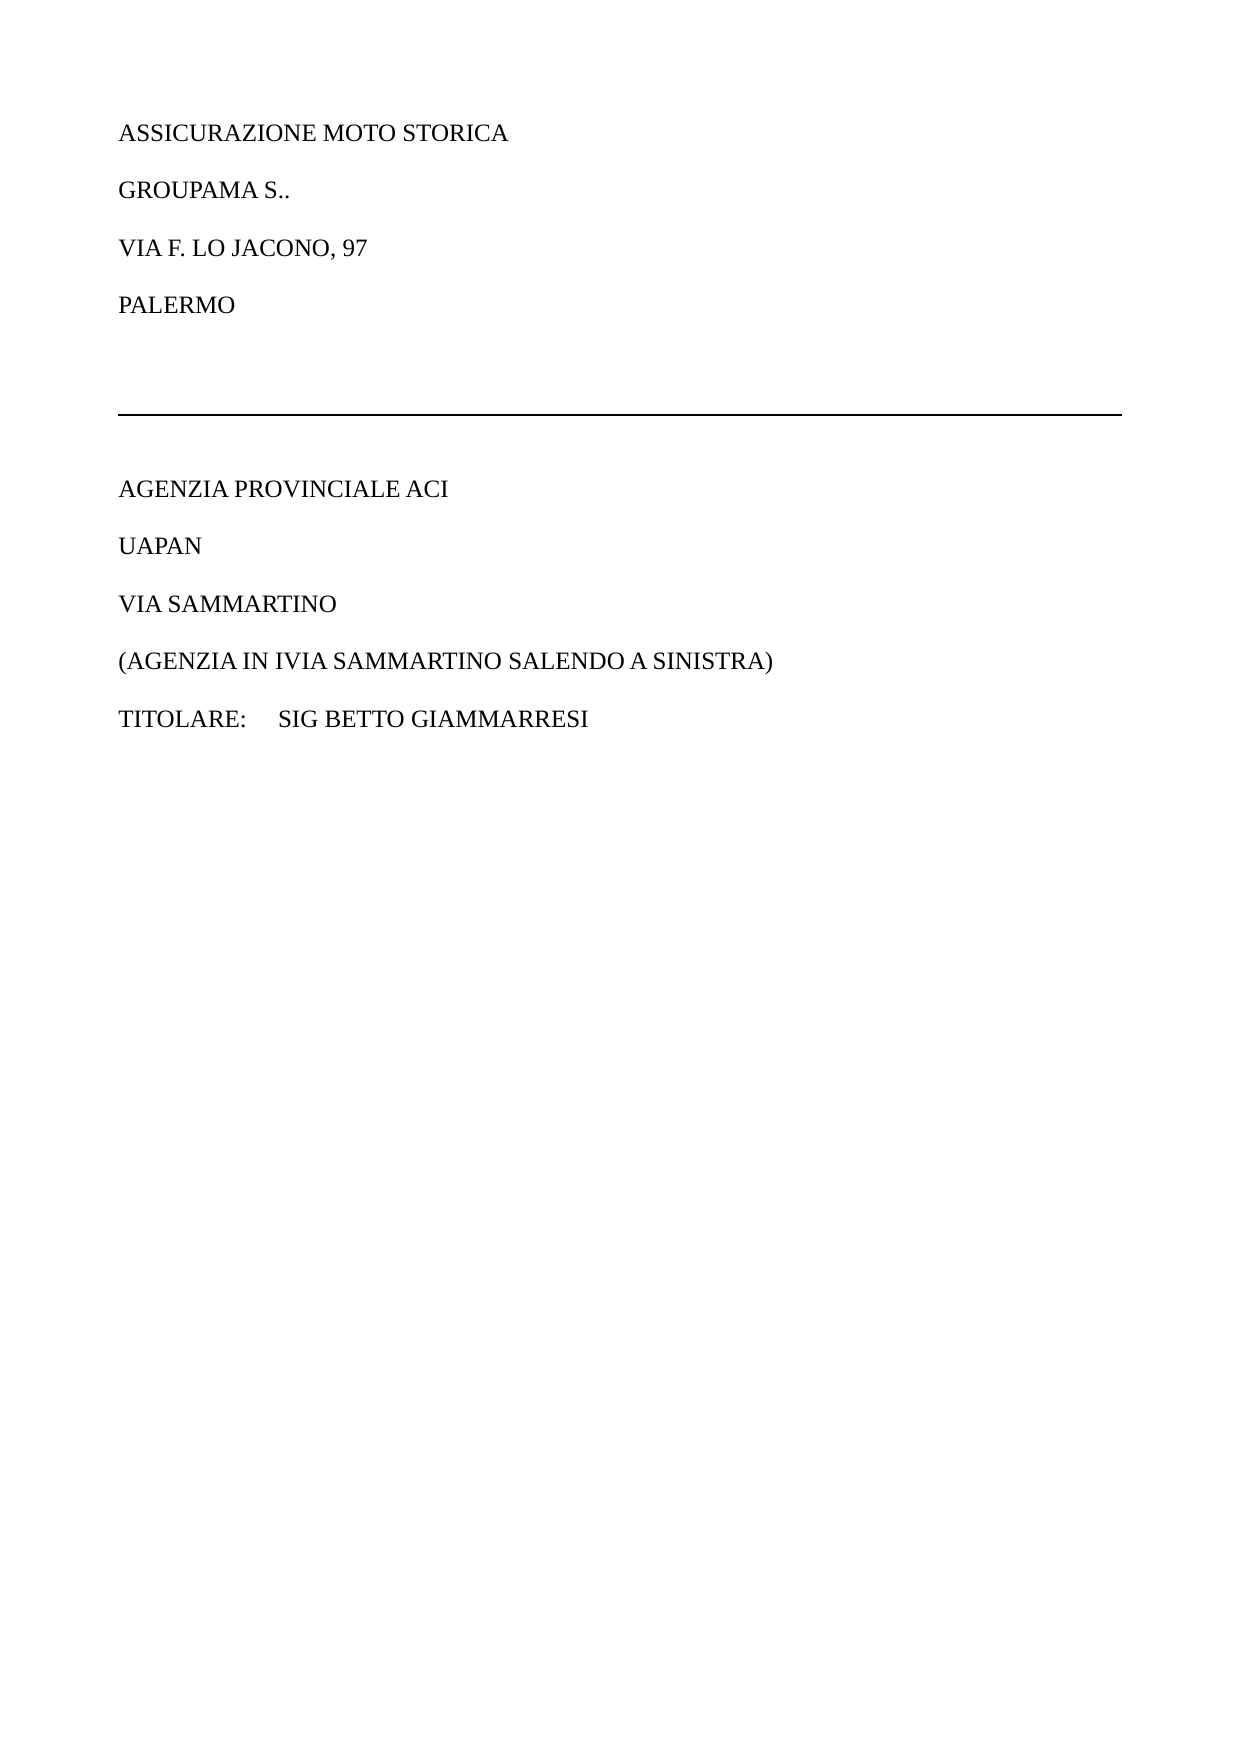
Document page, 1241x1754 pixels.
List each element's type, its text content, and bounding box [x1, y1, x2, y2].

text AGENZIA PROVINCIALE ACI [118, 474, 1122, 503]
text GROUPAMA S.. [118, 176, 1122, 204]
text ASSICURAZIONE MOTO STORICA [118, 118, 1122, 147]
text TITOLARE: SIG BETTO GIAMMARRESI [118, 704, 1122, 733]
text VIA F. LO JACONO, 97 [118, 233, 1122, 262]
text UAPAN [118, 531, 1122, 560]
text PALERMO [118, 291, 1122, 319]
text VIA SAMMARTINO [118, 589, 1122, 618]
text (AGENZIA IN IVIA SAMMARTINO SALENDO A SINISTRA) [118, 646, 1122, 675]
